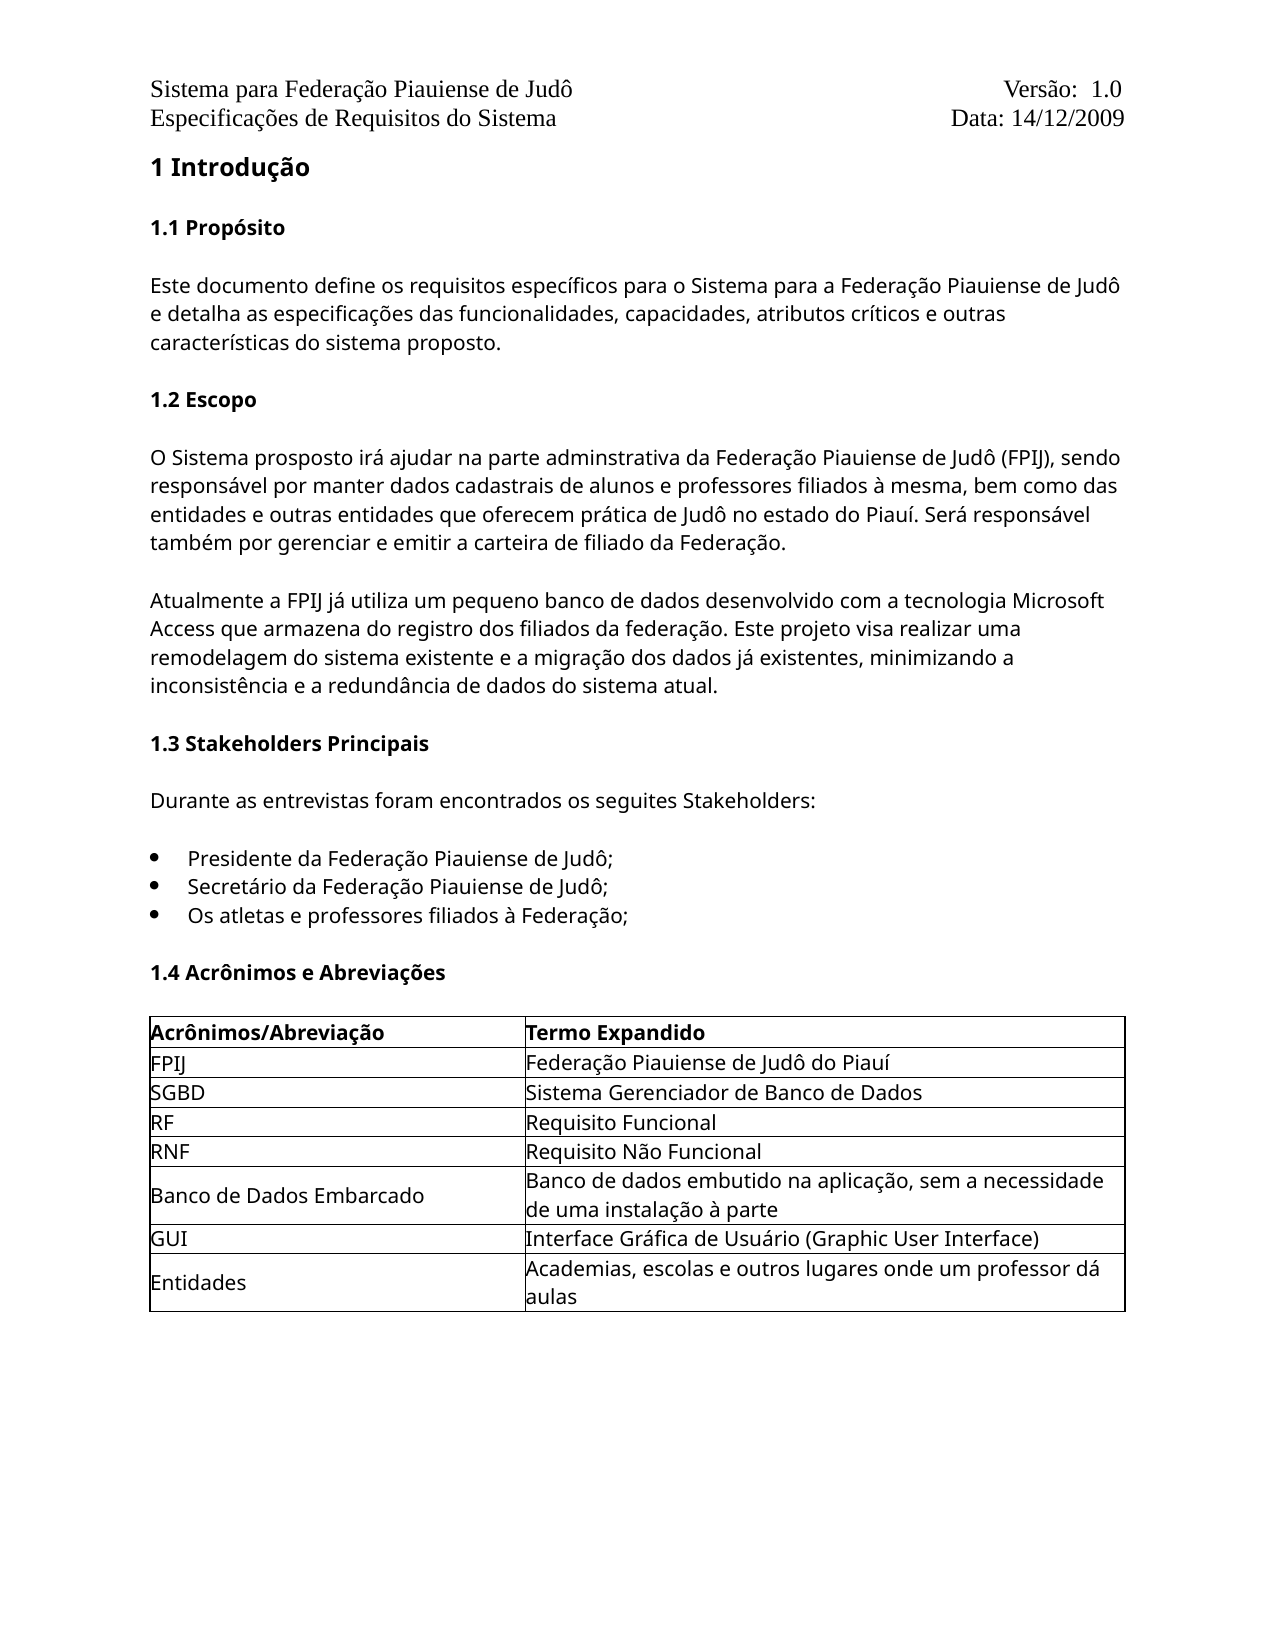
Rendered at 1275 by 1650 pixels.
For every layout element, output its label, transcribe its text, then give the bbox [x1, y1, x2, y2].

table_cell SGBD [151, 1078, 525, 1107]
table_cell Banco de Dados Embarcado [151, 1167, 525, 1223]
table_cell Banco de dados embutido na aplicação, sem a necessidade de uma instalação à parte [526, 1167, 1124, 1223]
table_cell Academias, escolas e outros lugares onde um professor dá aulas [526, 1254, 1124, 1311]
table_cell GUI [151, 1225, 525, 1253]
text O Sistema prosposto irá ajudar na parte adminstrativa da Federação Piauiense de Judô (FPIJ), sendo responsável por manter dados cadastrais de alunos e professores filiados à mesma, bem como das entidades e outras entidades que oferecem prática de Judô no estado do Piauí. Será responsável também por gerenciar e emitir a carteira de filiado da Federação. [150, 443, 1125, 557]
table_cell Requisito Funcional [526, 1108, 1124, 1136]
subtitle 1.2 Escopo [150, 385, 1125, 414]
list Secretário da Federação Piauiense de Judô; [150, 872, 1125, 901]
table_cell Interface Gráfica de Usuário (Graphic User Interface) [526, 1225, 1124, 1253]
text Atualmente a FPIJ já utiliza um pequeno banco de dados desenvolvido com a tecnologia Microsoft Access que armazena do registro dos filiados da federação. Este projeto visa realizar uma remodelagem do sistema existente e a migração dos dados já existentes, minimizando a inconsistência e a redundância de dados do sistema atual. [150, 586, 1125, 699]
text Este documento define os requisitos específicos para o Sistema para a Federação Piauiense de Judô e detalha as especificações das funcionalidades, capacidades, atributos críticos e outras características do sistema proposto. [150, 271, 1125, 356]
subtitle 1.1 Propósito [150, 213, 1125, 242]
table_cell Sistema Gerenciador de Banco de Dados [526, 1078, 1124, 1107]
table_cell RF [151, 1108, 525, 1136]
subtitle 1.4 Acrônimos e Abreviações [150, 958, 1125, 987]
table_header Termo Expandido [526, 1017, 1124, 1047]
list Presidente da Federação Piauiense de Judô; [150, 844, 1125, 872]
table_cell Federação Piauiense de Judô do Piauí [526, 1048, 1124, 1077]
table_cell RNF [151, 1137, 525, 1166]
subtitle 1.3 Stakeholders Principais [150, 729, 1125, 757]
text Durante as entrevistas foram encontrados os seguites Stakeholders: [150, 786, 1125, 815]
table_cell Requisito Não Funcional [526, 1137, 1124, 1166]
table_header Acrônimos/Abreviação [151, 1017, 525, 1047]
subtitle 1 Introdução [150, 150, 1125, 184]
table_cell Entidades [151, 1254, 525, 1311]
table_cell FPIJ [151, 1048, 525, 1077]
list Os atletas e professores filiados à Federação; [150, 901, 1125, 929]
